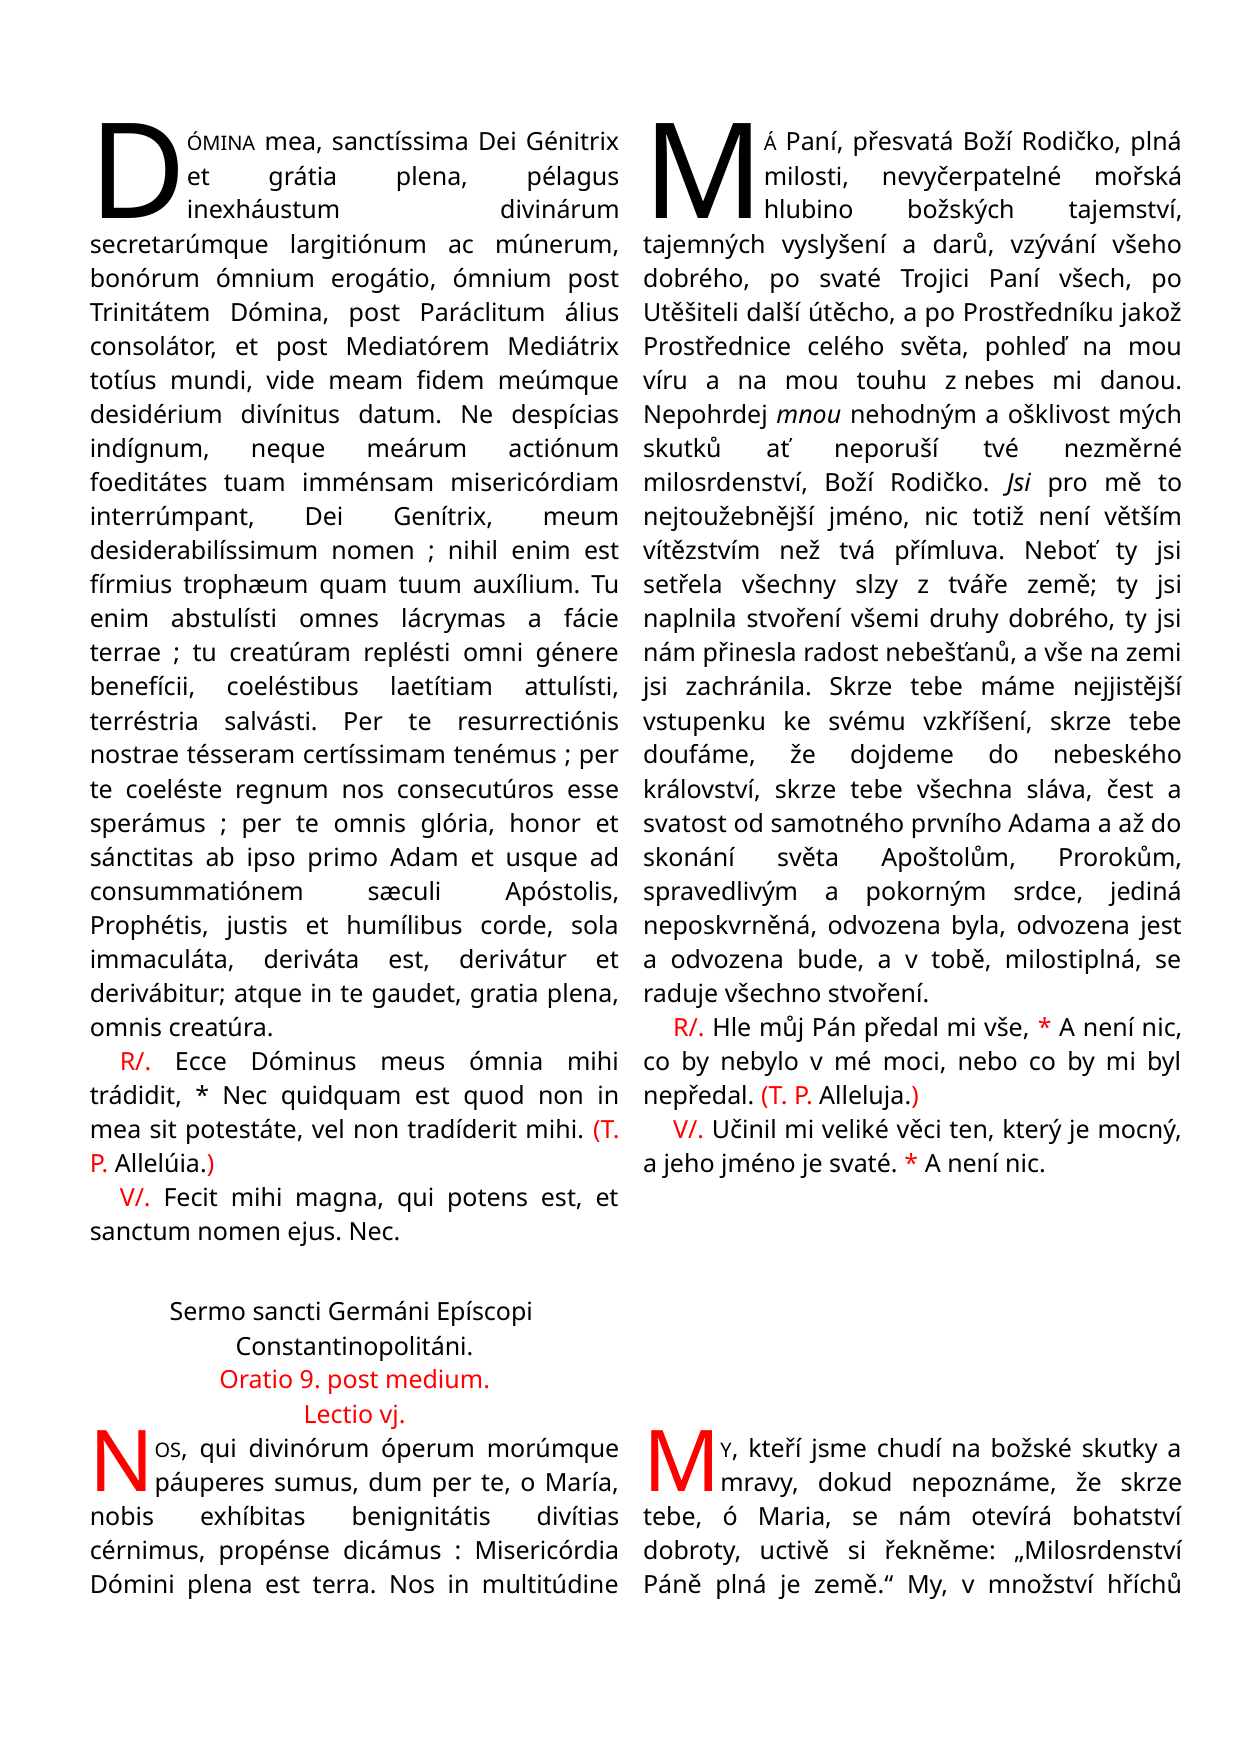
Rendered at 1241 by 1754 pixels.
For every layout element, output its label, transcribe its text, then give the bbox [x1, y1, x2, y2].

table_cell My, kteří jsme chudí na božské skutky a mravy, dokud nepoznáme, že skrze tebe, ó Maria, se nám otevírá bohatství dobroty, uctivě si řekněme: „Milosrdenství Páně plná je země.“ My, v množství hříchů [631, 1288, 1194, 1607]
table_cell Dómina mea, sanctíssima Dei Génitrix et grátia plena, pélagus inexháustum divinárum secretarúmque largitiónum ac múnerum, bonórum ómnium erogátio, ómnium post Trinitátem Dómina, post Paráclitum álius consolátor, et post Mediatórem Mediátrix totíus mundi, vide meam fidem meúmque desidérium divínitus datum. Ne despícias indígnum, neque meárum actiónum foeditátes tuam imménsam misericórdiam interrúmpant, Dei Genítrix, meum desiderabilíssimum nomen ; nihil enim est fírmius trophæum quam tuum auxílium. Tu enim abstulísti omnes lácrymas a fácie terrae ; tu creatúram replésti omni génere benefícii, coeléstibus laetítiam attulísti, terréstria salvásti. Per te resurrectiónis nostrae tésseram certíssimam tenémus ; per te coeléste regnum nos consecutúros esse sperámus ; per te omnis glória, honor et sánctitas ab ipso primo Adam et usque ad consummatiónem sæculi Apóstolis, Prophétis, justis et humílibus corde, sola immaculáta, deriváta est, derivátur et derivábitur; atque in te gaudet, gratia plena, omnis creatúra. R/. Ecce Dóminus meus ómnia mihi trádidit, * Nec quidquam est quod non in mea sit potestáte, vel non tradíderit mihi. (T. P. Allelúia.) V/. Fecit mihi magna, qui potens est, et sanctum nomen ejus. Nec. [78, 118, 631, 1288]
table_cell Sermo sancti Germáni Epíscopi Constantinopolitáni. Oratio 9. post medium. Lectio vj. Nos, qui divinórum óperum morúmque páuperes sumus, dum per te, o María, nobis exhíbitas benignitátis divítias cérnimus, propénse dicámus : Misericórdia Dómini plena est terra. Nos in multitúdine [78, 1288, 631, 1607]
table_cell Má Paní, přesvatá Boží Rodičko, plná milosti, nevyčerpatelné mořská hlubino božských tajemství, tajemných vyslyšení a darů, vzývání všeho dobrého, po svaté Trojici Paní všech, po Utěšiteli další útěcho, a po Prostředníku jakož Prostřednice celého světa, pohleď na mou víru a na mou touhu z nebes mi danou. Nepohrdej mnou nehodným a ošklivost mých skutků ať neporuší tvé nezměrné milosrdenství, Boží Rodičko. Jsi pro mě to nejtoužebnější jméno, nic totiž není větším vítězstvím než tvá přímluva. Neboť ty jsi setřela všechny slzy z tváře země; ty jsi naplnila stvoření všemi druhy dobrého, ty jsi nám přinesla radost nebešťanů, a vše na zemi jsi zachránila. Skrze tebe máme nejjistější vstupenku ke svému vzkříšení, skrze tebe doufáme, že dojdeme do nebeského království, skrze tebe všechna sláva, čest a svatost od samotného prvního Adama a až do skonání světa Apoštolům, Prorokům, spravedlivým a pokorným srdce, jediná neposkvrněná, odvozena byla, odvozena jest a odvozena bude, a v tobě, milostiplná, se raduje všechno stvoření. R/. Hle můj Pán předal mi vše, * A není nic, co by nebylo v mé moci, nebo co by mi byl nepředal. (T. P. Alleluja.) V/. Učinil mi veliké věci ten, který je mocný, a jeho jméno je svaté. * A není nic. [631, 118, 1194, 1288]
